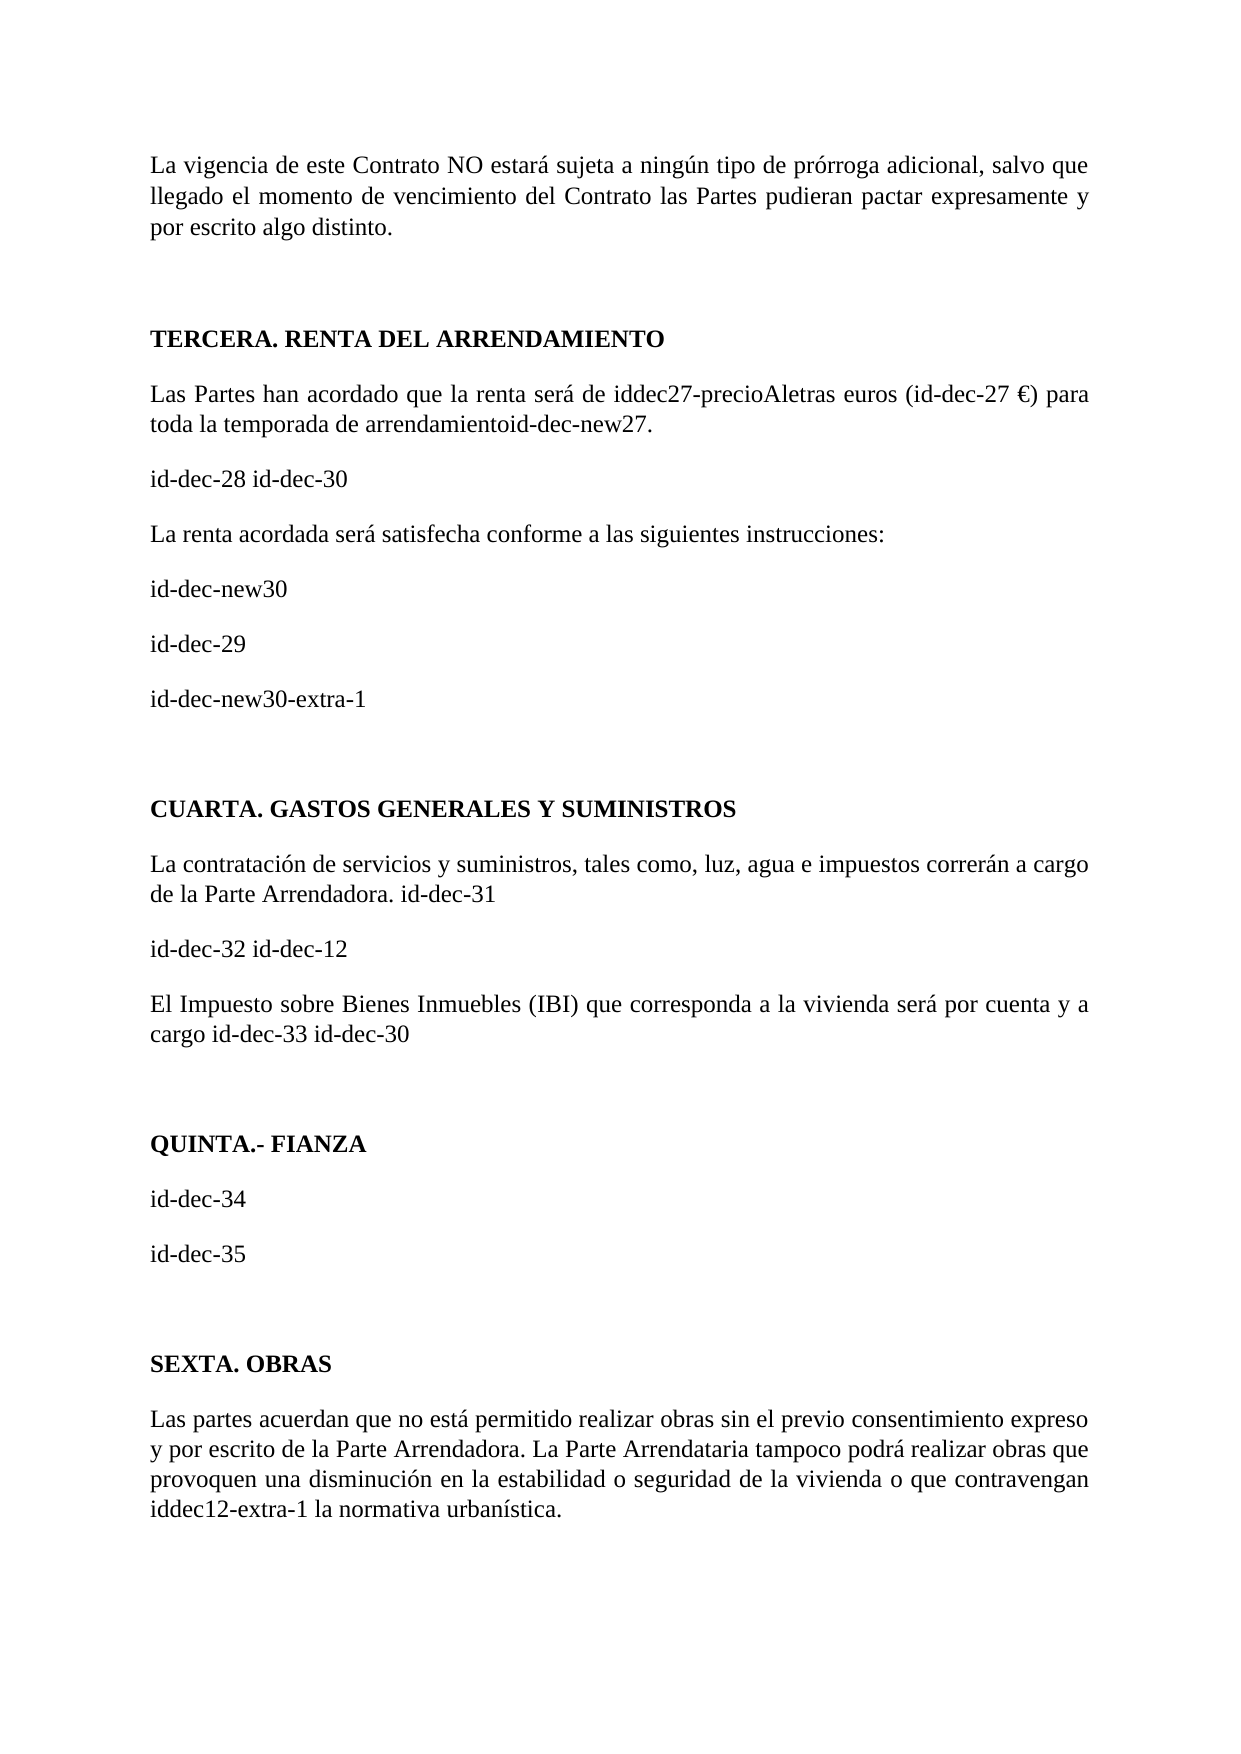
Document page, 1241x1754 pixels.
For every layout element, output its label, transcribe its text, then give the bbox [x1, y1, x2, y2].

text CUARTA. GASTOS GENERALES Y SUMINISTROS [150, 793, 1090, 823]
text QUINTA.- FIANZA [150, 1128, 1090, 1158]
text El Impuesto sobre Bienes Inmuebles (IBI) que corresponda a la vivienda será por cuenta y a cargo id-dec-33 id-dec-30 [150, 988, 1090, 1048]
text id-dec-34 [150, 1183, 1090, 1213]
text La vigencia de este Contrato NO estará sujeta a ningún tipo de prórroga adicional, salvo que llegado el momento de vencimiento del Contrato las Partes pudieran pactar expresamente y por escrito algo distinto. [150, 150, 1090, 241]
text TERCERA. RENTA DEL ARRENDAMIENTO [150, 323, 1090, 353]
text La contratación de servicios y suministros, tales como, luz, agua e impuestos correrán a cargo de la Parte Arrendadora. id-dec-31 [150, 848, 1090, 908]
text SEXTA. OBRAS [150, 1348, 1090, 1378]
text Las Partes han acordado que la renta será de iddec27-precioAletras euros (id-dec-27 €) para toda la temporada de arrendamientoid-dec-new27. [150, 378, 1090, 438]
text id-dec-new30 [150, 573, 1090, 603]
text Las partes acuerdan que no está permitido realizar obras sin el previo consentimiento expreso y por escrito de la Parte Arrendadora. La Parte Arrendataria tampoco podrá realizar obras que provoquen una disminución en la estabilidad o seguridad de la vivienda o que contravengan iddec12-extra-1 la normativa urbanística. [150, 1403, 1090, 1523]
text La renta acordada será satisfecha conforme a las siguientes instrucciones: [150, 518, 1090, 548]
text id-dec-35 [150, 1238, 1090, 1268]
text id-dec-29 [150, 628, 1090, 658]
text id-dec-32 id-dec-12 [150, 933, 1090, 963]
text id-dec-28 id-dec-30 [150, 463, 1090, 493]
text id-dec-new30-extra-1 [150, 683, 1090, 713]
